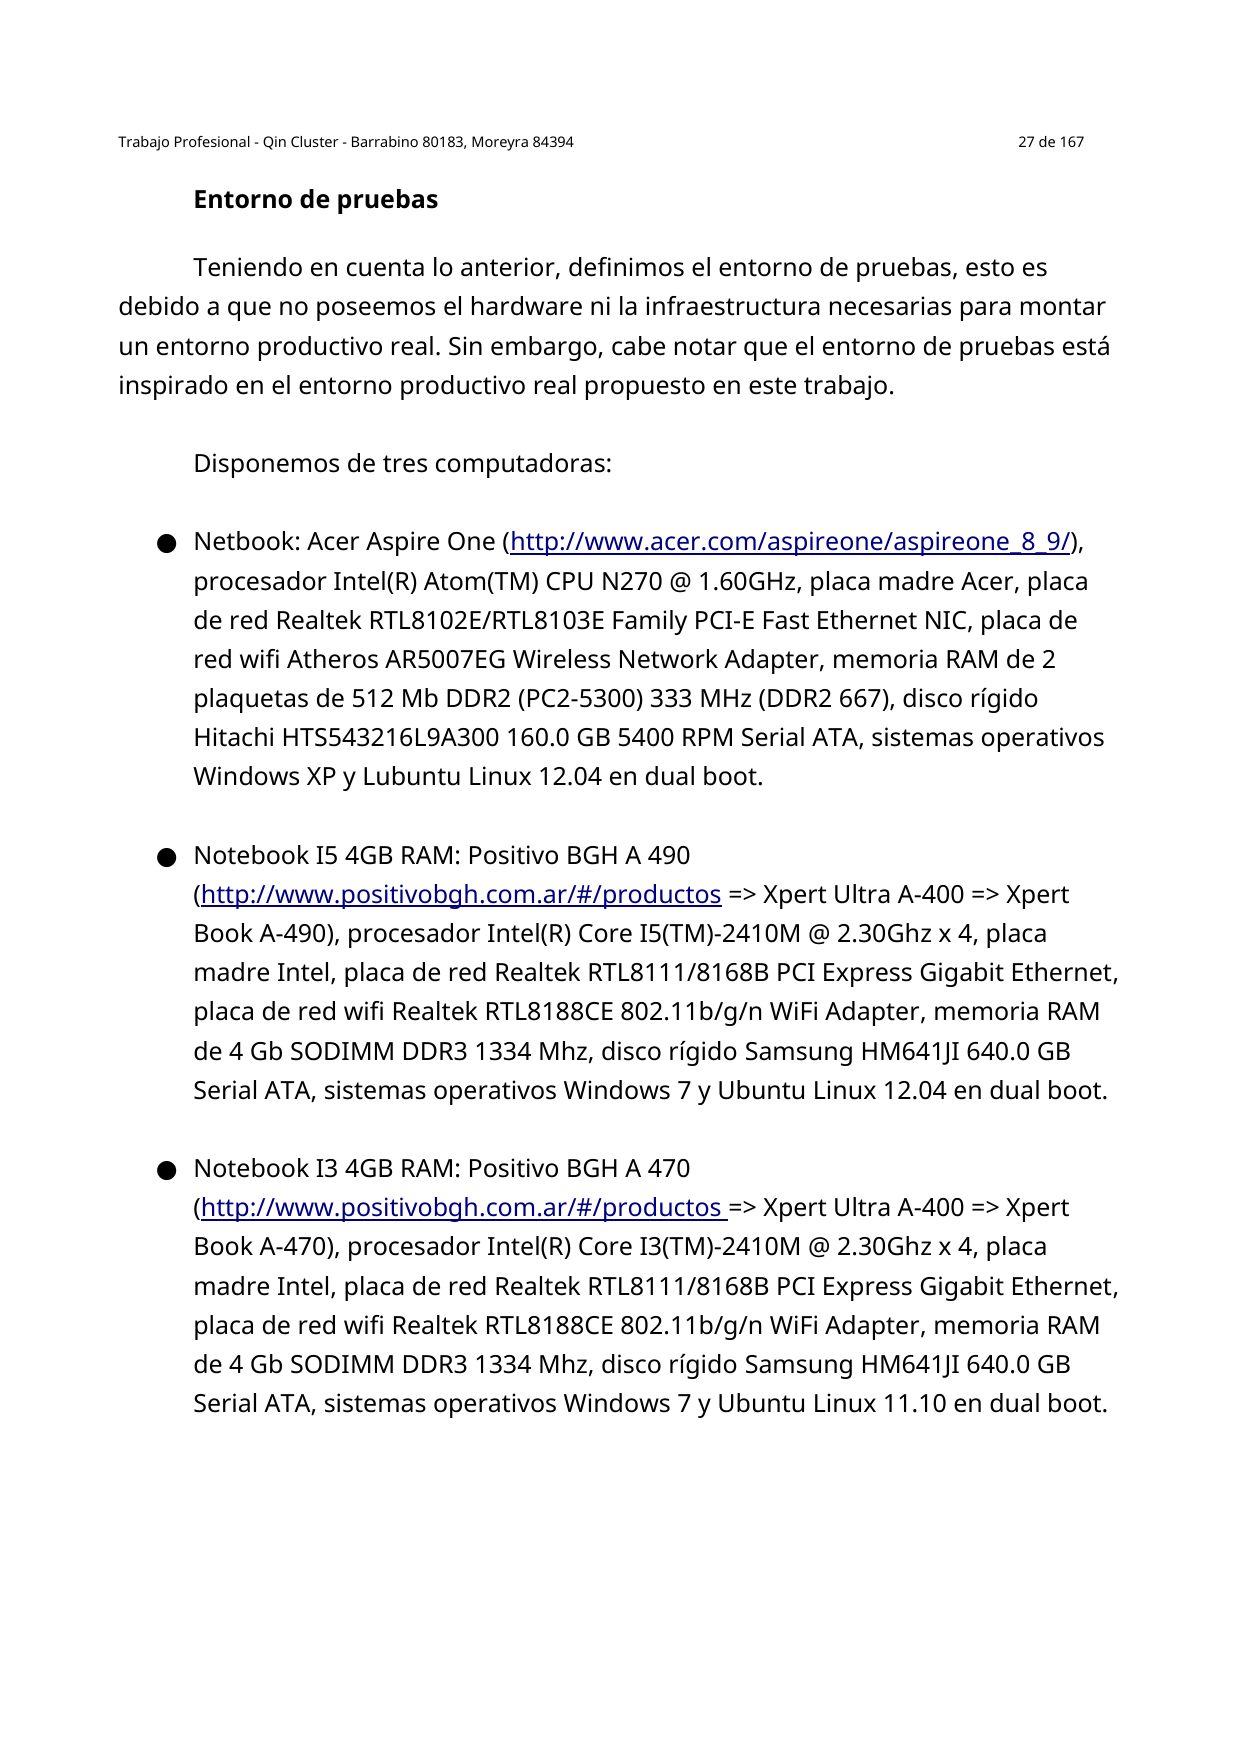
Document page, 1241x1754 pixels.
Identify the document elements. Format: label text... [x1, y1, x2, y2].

list Notebook I5 4GB RAM: Positivo BGH A 490 (http://www.positivobgh.com.ar/#/productos => Xpert Ultra A-400 => Xpert Book A-490), procesador Intel(R) Core I5(TM)-2410M @ 2.30Ghz x 4, placa madre Intel, placa de red Realtek RTL8111/8168B PCI Express Gigabit Ethernet, placa de red wifi Realtek RTL8188CE 802.11b/g/n WiFi Adapter, memoria RAM de 4 Gb SODIMM DDR3 1334 Mhz, disco rígido Samsung HM641JI 640.0 GB Serial ATA, sistemas operativos Windows 7 y Ubuntu Linux 12.04 en dual boot. [156, 837, 1122, 1106]
list Notebook I3 4GB RAM: Positivo BGH A 470 (http://www.positivobgh.com.ar/#/productos => Xpert Ultra A-400 => Xpert Book A-470), procesador Intel(R) Core I3(TM)-2410M @ 2.30Ghz x 4, placa madre Intel, placa de red Realtek RTL8111/8168B PCI Express Gigabit Ethernet, placa de red wifi Realtek RTL8188CE 802.11b/g/n WiFi Adapter, memoria RAM de 4 Gb SODIMM DDR3 1334 Mhz, disco rígido Samsung HM641JI 640.0 GB Serial ATA, sistemas operativos Windows 7 y Ubuntu Linux 11.10 en dual boot. [156, 1151, 1122, 1420]
text Entorno de pruebas [118, 182, 1122, 216]
text Disponemos de tres computadoras: [118, 446, 1122, 480]
text Teniendo en cuenta lo anterior, definimos el entorno de pruebas, esto es debido a que no poseemos el hardware ni la infraestructura necesarias para montar un entorno productivo real. Sin embargo, cabe notar que el entorno de pruebas está inspirado en el entorno productivo real propuesto en este trabajo. [118, 250, 1122, 401]
list Netbook: Acer Aspire One (http://www.acer.com/aspireone/aspireone_8_9/), procesador Intel(R) Atom(TM) CPU N270 @ 1.60GHz, placa madre Acer, placa de red Realtek RTL8102E/RTL8103E Family PCI-E Fast Ethernet NIC, placa de red wifi Atheros AR5007EG Wireless Network Adapter, memoria RAM de 2 plaquetas de 512 Mb DDR2 (PC2-5300) 333 MHz (DDR2 667), disco rígido Hitachi HTS543216L9A300 160.0 GB 5400 RPM Serial ATA, sistemas operativos Windows XP y Lubuntu Linux 12.04 en dual boot. [156, 524, 1122, 793]
